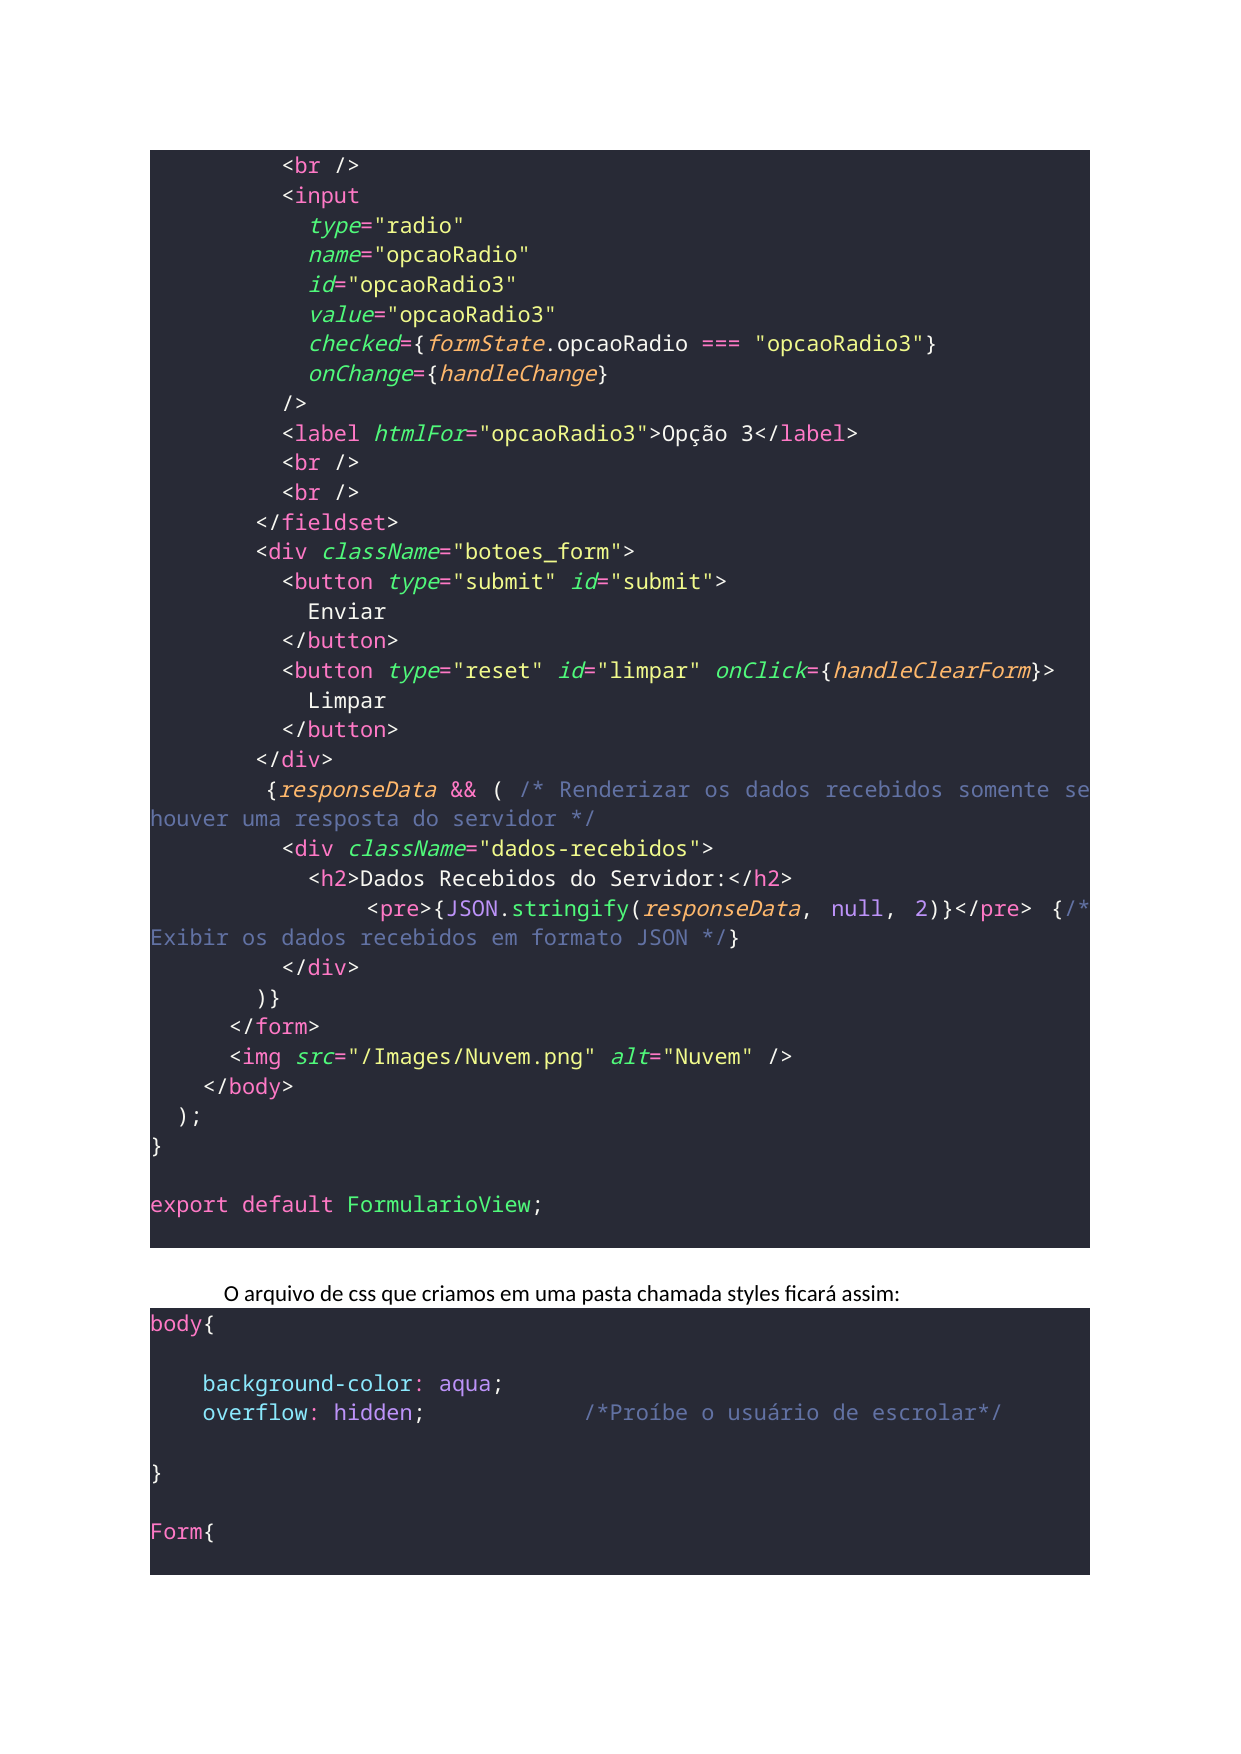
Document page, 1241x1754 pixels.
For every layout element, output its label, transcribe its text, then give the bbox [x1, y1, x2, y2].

text checked={formState.opcaoRadio === "opcaoRadio3"} [150, 328, 1090, 358]
text type="radio" [150, 209, 1090, 239]
text <div className="dados-recebidos"> [150, 833, 1090, 862]
text } [150, 1456, 1090, 1486]
text overflow: hidden; /*Proíbe o usuário de escrolar*/ [150, 1397, 1090, 1427]
text Enviar [150, 595, 1090, 625]
text </form> [150, 1011, 1090, 1041]
text </body> [150, 1070, 1090, 1100]
text <button type="reset" id="limpar" onClick={handleClearForm}> [150, 655, 1090, 684]
text </button> [150, 625, 1090, 655]
text export default FormularioView; [150, 1189, 1090, 1219]
text {responseData && ( /* Renderizar os dados recebidos somente se houver uma resposta do servidor */ [150, 773, 1090, 833]
text <h2>Dados Recebidos do Servidor:</h2> [150, 862, 1090, 892]
text )} [150, 981, 1090, 1011]
text <img src="/Images/Nuvem.png" alt="Nuvem" /> [150, 1041, 1090, 1070]
text Form{ [150, 1516, 1090, 1545]
text <button type="submit" id="submit"> [150, 566, 1090, 595]
text O arquivo de css que criamos em uma pasta chamada styles ficará assim: [150, 1278, 1090, 1308]
text name="opcaoRadio" [150, 239, 1090, 269]
text <br /> [150, 447, 1090, 477]
text </fieldset> [150, 506, 1090, 536]
text background-color: aqua; [150, 1367, 1090, 1397]
text </div> [150, 744, 1090, 773]
text /> [150, 387, 1090, 417]
text id="opcaoRadio3" [150, 269, 1090, 298]
text </div> [150, 952, 1090, 981]
text <label htmlFor="opcaoRadio3">Opção 3</label> [150, 417, 1090, 447]
text <br /> [150, 150, 1090, 180]
text <div className="botoes_form"> [150, 536, 1090, 566]
text </button> [150, 714, 1090, 744]
text Limpar [150, 684, 1090, 714]
text } [150, 1130, 1090, 1159]
text body{ [150, 1308, 1090, 1337]
text <pre>{JSON.stringify(responseData, null, 2)}</pre> {/* Exibir os dados recebidos em formato JSON */} [150, 892, 1090, 952]
text value="opcaoRadio3" [150, 298, 1090, 328]
text onChange={handleChange} [150, 358, 1090, 387]
text <br /> [150, 477, 1090, 506]
text <input [150, 180, 1090, 209]
text ); [150, 1100, 1090, 1130]
